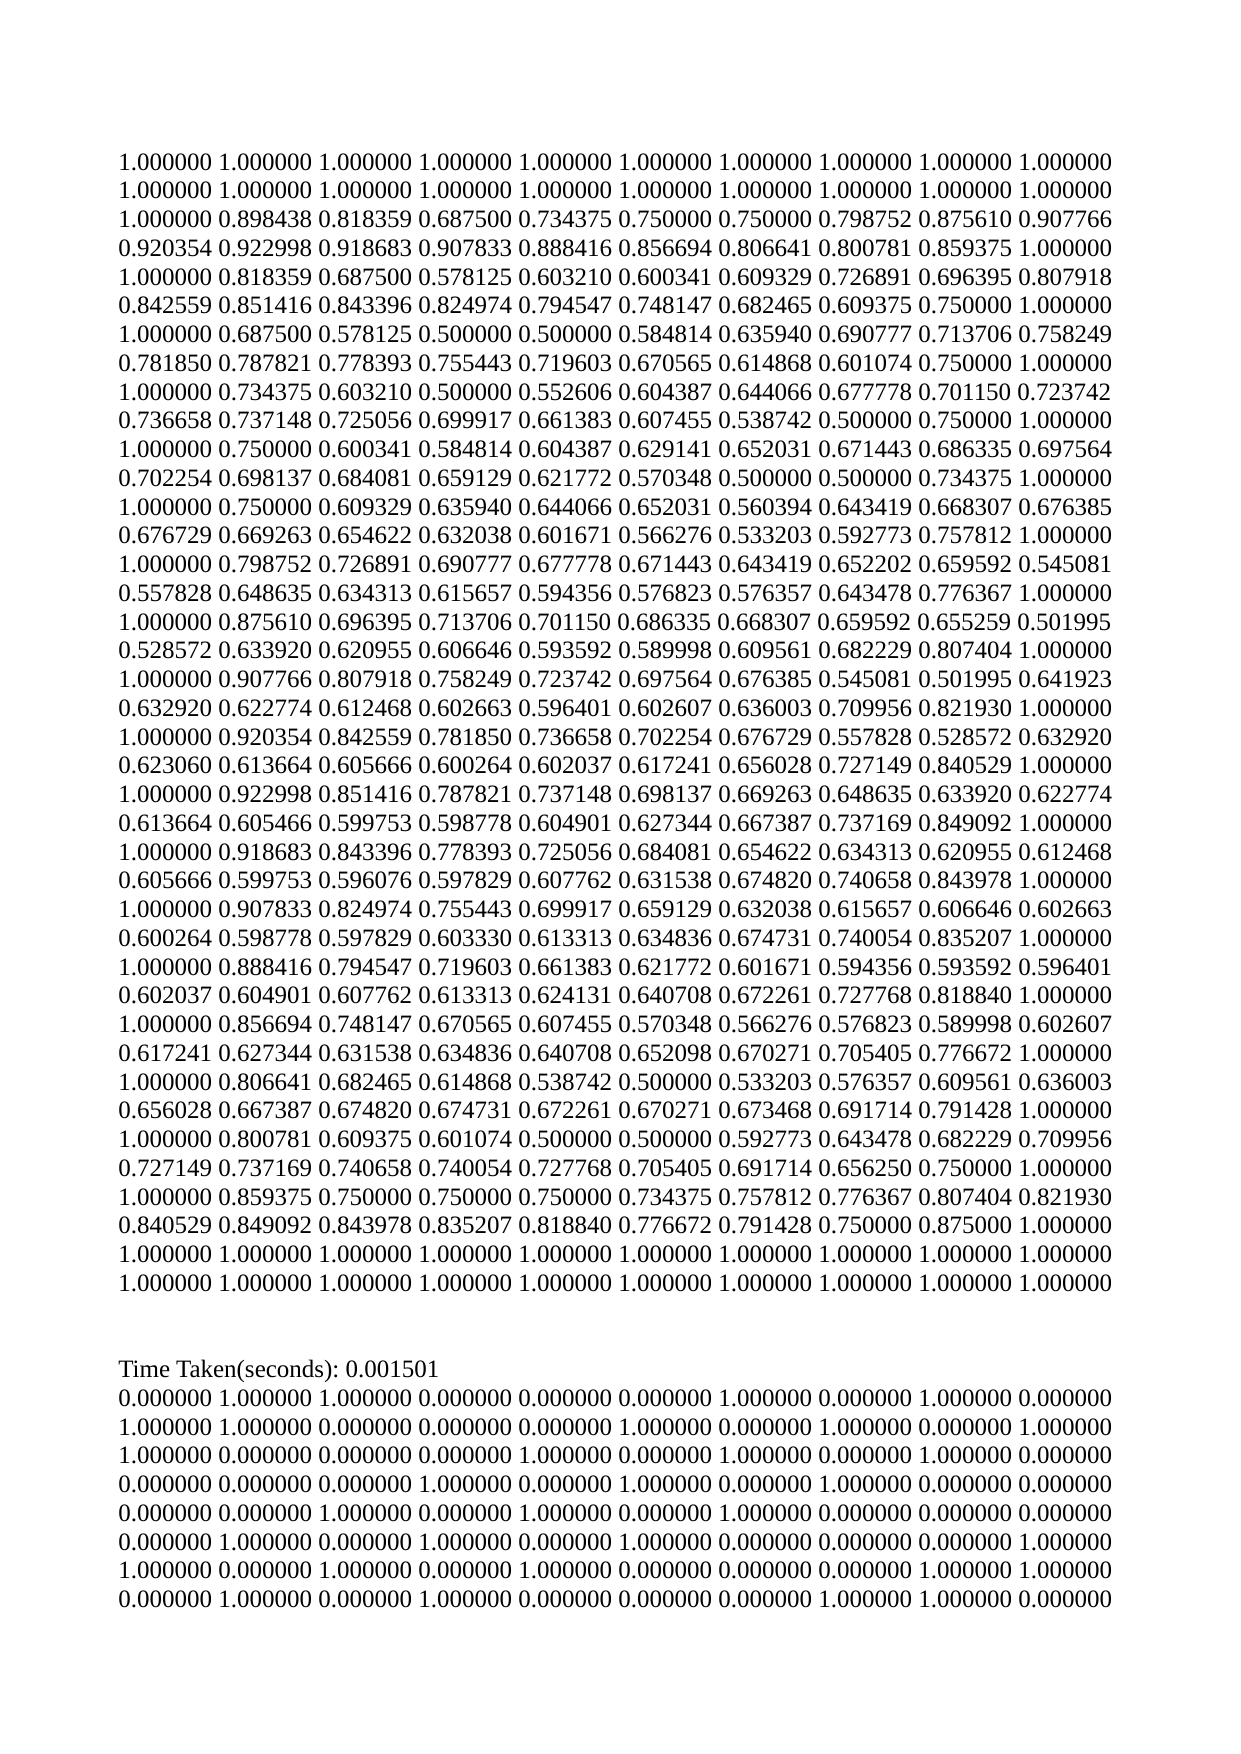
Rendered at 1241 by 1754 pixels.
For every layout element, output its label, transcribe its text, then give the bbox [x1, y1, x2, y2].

text 0.000000 1.000000 1.000000 0.000000 0.000000 0.000000 1.000000 0.000000 1.000000 0.000000 [118, 1383, 1122, 1412]
text 1.000000 0.734375 0.603210 0.500000 0.552606 0.604387 0.644066 0.677778 0.701150 0.723742 0.736658 0.737148 0.725056 0.699917 0.661383 0.607455 0.538742 0.500000 0.750000 1.000000 [118, 377, 1122, 434]
text 1.000000 0.806641 0.682465 0.614868 0.538742 0.500000 0.533203 0.576357 0.609561 0.636003 0.656028 0.667387 0.674820 0.674731 0.672261 0.670271 0.673468 0.691714 0.791428 1.000000 [118, 1067, 1122, 1124]
text 1.000000 1.000000 1.000000 1.000000 1.000000 1.000000 1.000000 1.000000 1.000000 1.000000 1.000000 1.000000 1.000000 1.000000 1.000000 1.000000 1.000000 1.000000 1.000000 1.000000 [118, 147, 1122, 204]
text 1.000000 1.000000 1.000000 1.000000 1.000000 1.000000 1.000000 1.000000 1.000000 1.000000 1.000000 1.000000 1.000000 1.000000 1.000000 1.000000 1.000000 1.000000 1.000000 1.000000 [118, 1239, 1122, 1297]
text 1.000000 0.000000 0.000000 0.000000 1.000000 0.000000 1.000000 0.000000 1.000000 0.000000 [118, 1441, 1122, 1469]
text 1.000000 0.898438 0.818359 0.687500 0.734375 0.750000 0.750000 0.798752 0.875610 0.907766 0.920354 0.922998 0.918683 0.907833 0.888416 0.856694 0.806641 0.800781 0.859375 1.000000 [118, 204, 1122, 262]
text Time Taken(seconds): 0.001501 [118, 1354, 1122, 1383]
text 1.000000 0.750000 0.600341 0.584814 0.604387 0.629141 0.652031 0.671443 0.686335 0.697564 0.702254 0.698137 0.684081 0.659129 0.621772 0.570348 0.500000 0.500000 0.734375 1.000000 [118, 434, 1122, 492]
text 0.000000 1.000000 0.000000 1.000000 0.000000 1.000000 0.000000 0.000000 0.000000 1.000000 [118, 1527, 1122, 1556]
text 1.000000 0.922998 0.851416 0.787821 0.737148 0.698137 0.669263 0.648635 0.633920 0.622774 0.613664 0.605466 0.599753 0.598778 0.604901 0.627344 0.667387 0.737169 0.849092 1.000000 [118, 779, 1122, 837]
text 1.000000 0.918683 0.843396 0.778393 0.725056 0.684081 0.654622 0.634313 0.620955 0.612468 0.605666 0.599753 0.596076 0.597829 0.607762 0.631538 0.674820 0.740658 0.843978 1.000000 [118, 837, 1122, 894]
text 1.000000 0.750000 0.609329 0.635940 0.644066 0.652031 0.560394 0.643419 0.668307 0.676385 0.676729 0.669263 0.654622 0.632038 0.601671 0.566276 0.533203 0.592773 0.757812 1.000000 [118, 492, 1122, 549]
text 0.000000 1.000000 0.000000 1.000000 0.000000 0.000000 0.000000 1.000000 1.000000 0.000000 [118, 1584, 1122, 1613]
text 1.000000 0.818359 0.687500 0.578125 0.603210 0.600341 0.609329 0.726891 0.696395 0.807918 0.842559 0.851416 0.843396 0.824974 0.794547 0.748147 0.682465 0.609375 0.750000 1.000000 [118, 262, 1122, 319]
text 1.000000 1.000000 0.000000 0.000000 0.000000 1.000000 0.000000 1.000000 0.000000 1.000000 [118, 1412, 1122, 1441]
text 0.000000 0.000000 0.000000 1.000000 0.000000 1.000000 0.000000 1.000000 0.000000 0.000000 [118, 1469, 1122, 1498]
text 1.000000 0.856694 0.748147 0.670565 0.607455 0.570348 0.566276 0.576823 0.589998 0.602607 0.617241 0.627344 0.631538 0.634836 0.640708 0.652098 0.670271 0.705405 0.776672 1.000000 [118, 1009, 1122, 1067]
text 1.000000 0.859375 0.750000 0.750000 0.750000 0.734375 0.757812 0.776367 0.807404 0.821930 0.840529 0.849092 0.843978 0.835207 0.818840 0.776672 0.791428 0.750000 0.875000 1.000000 [118, 1182, 1122, 1239]
text 1.000000 0.798752 0.726891 0.690777 0.677778 0.671443 0.643419 0.652202 0.659592 0.545081 0.557828 0.648635 0.634313 0.615657 0.594356 0.576823 0.576357 0.643478 0.776367 1.000000 [118, 549, 1122, 607]
text 1.000000 0.000000 1.000000 0.000000 1.000000 0.000000 0.000000 0.000000 1.000000 1.000000 [118, 1556, 1122, 1584]
text 1.000000 0.800781 0.609375 0.601074 0.500000 0.500000 0.592773 0.643478 0.682229 0.709956 0.727149 0.737169 0.740658 0.740054 0.727768 0.705405 0.691714 0.656250 0.750000 1.000000 [118, 1124, 1122, 1182]
text 1.000000 0.920354 0.842559 0.781850 0.736658 0.702254 0.676729 0.557828 0.528572 0.632920 0.623060 0.613664 0.605666 0.600264 0.602037 0.617241 0.656028 0.727149 0.840529 1.000000 [118, 722, 1122, 779]
text 1.000000 0.907833 0.824974 0.755443 0.699917 0.659129 0.632038 0.615657 0.606646 0.602663 0.600264 0.598778 0.597829 0.603330 0.613313 0.634836 0.674731 0.740054 0.835207 1.000000 [118, 894, 1122, 952]
text 1.000000 0.875610 0.696395 0.713706 0.701150 0.686335 0.668307 0.659592 0.655259 0.501995 0.528572 0.633920 0.620955 0.606646 0.593592 0.589998 0.609561 0.682229 0.807404 1.000000 [118, 607, 1122, 664]
text 1.000000 0.907766 0.807918 0.758249 0.723742 0.697564 0.676385 0.545081 0.501995 0.641923 0.632920 0.622774 0.612468 0.602663 0.596401 0.602607 0.636003 0.709956 0.821930 1.000000 [118, 664, 1122, 722]
text 1.000000 0.888416 0.794547 0.719603 0.661383 0.621772 0.601671 0.594356 0.593592 0.596401 0.602037 0.604901 0.607762 0.613313 0.624131 0.640708 0.672261 0.727768 0.818840 1.000000 [118, 952, 1122, 1009]
text 0.000000 0.000000 1.000000 0.000000 1.000000 0.000000 1.000000 0.000000 0.000000 0.000000 [118, 1498, 1122, 1527]
text 1.000000 0.687500 0.578125 0.500000 0.500000 0.584814 0.635940 0.690777 0.713706 0.758249 0.781850 0.787821 0.778393 0.755443 0.719603 0.670565 0.614868 0.601074 0.750000 1.000000 [118, 319, 1122, 377]
